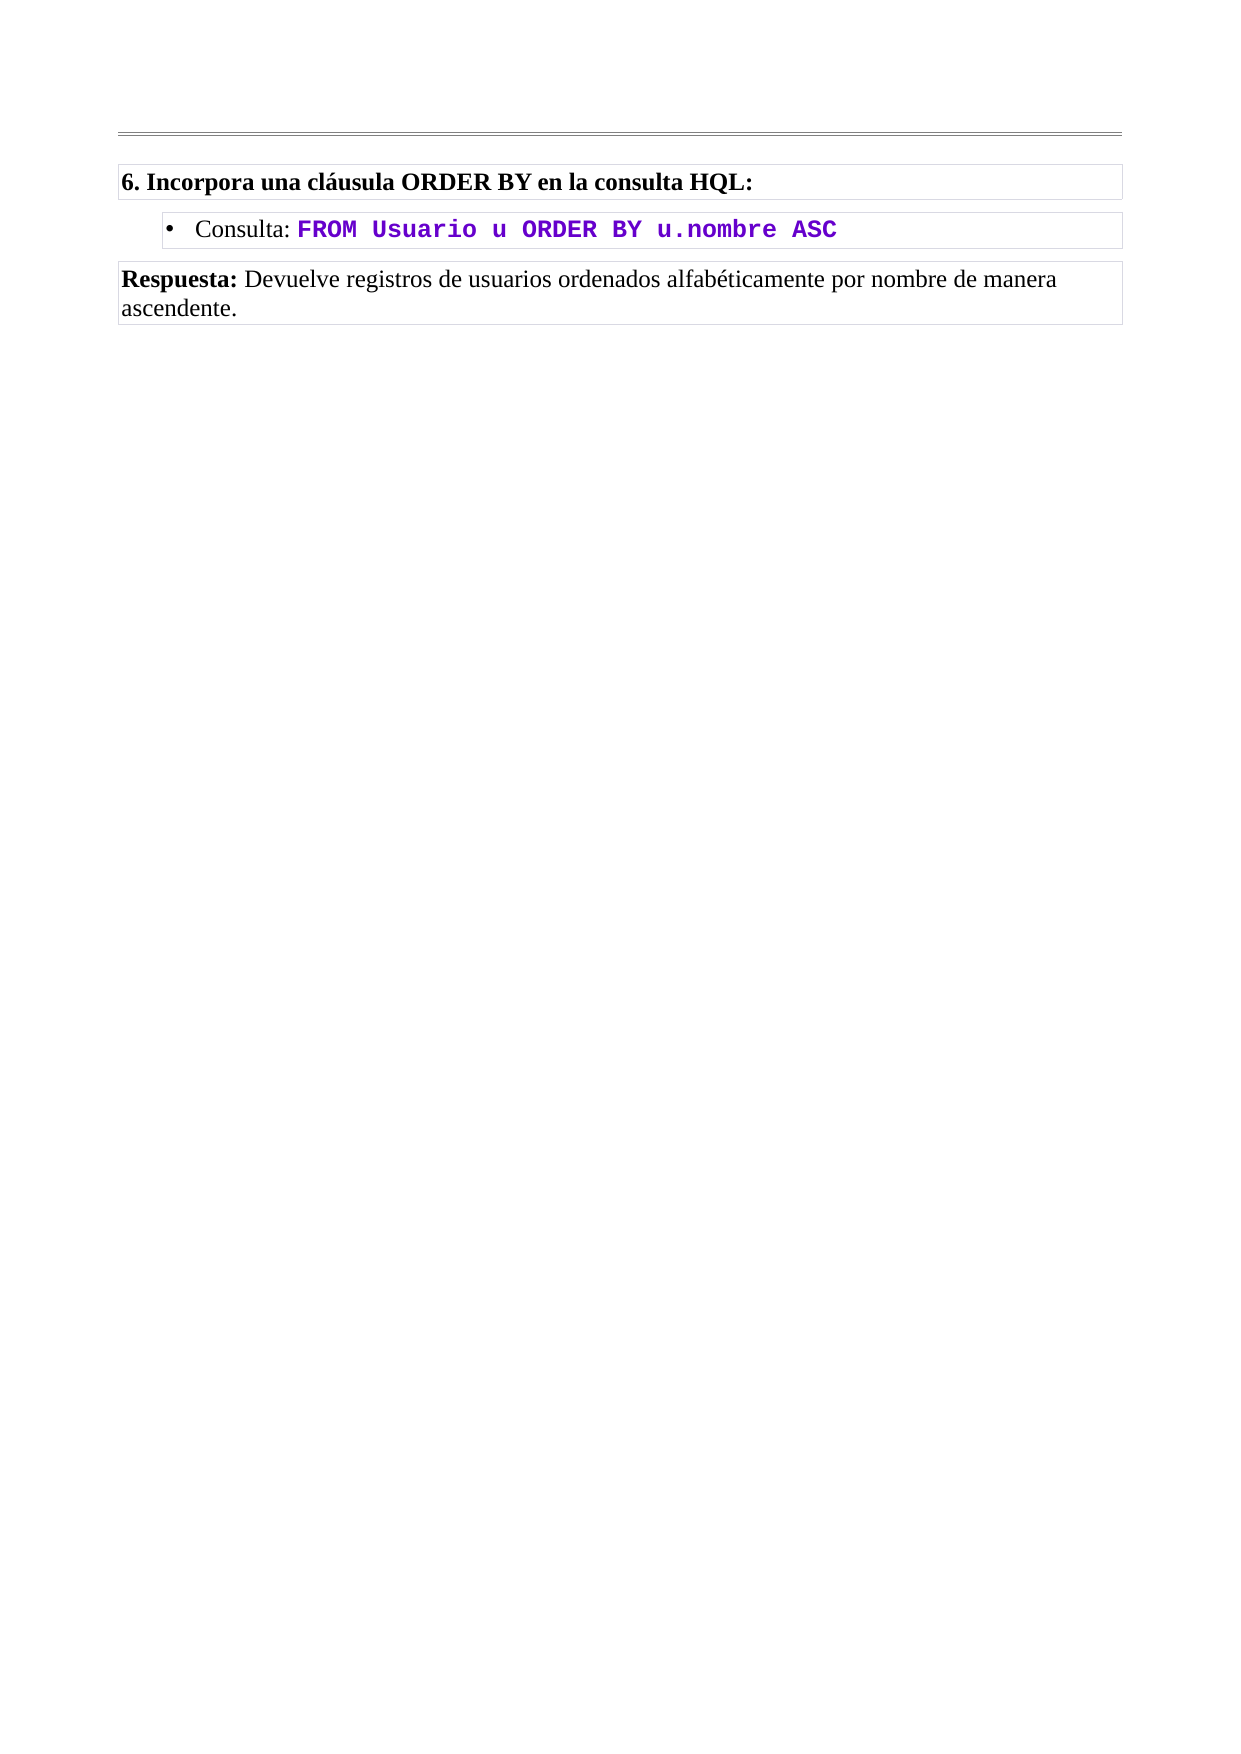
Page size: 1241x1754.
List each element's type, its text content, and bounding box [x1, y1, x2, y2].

text Respuesta: Devuelve registros de usuarios ordenados alfabéticamente por nombre de manera ascendente. [119, 262, 1122, 324]
list Consulta: FROM Usuario u ORDER BY u.nombre ASC [163, 213, 1122, 248]
text 6. Incorpora una cláusula ORDER BY en la consulta HQL: [119, 165, 1122, 199]
